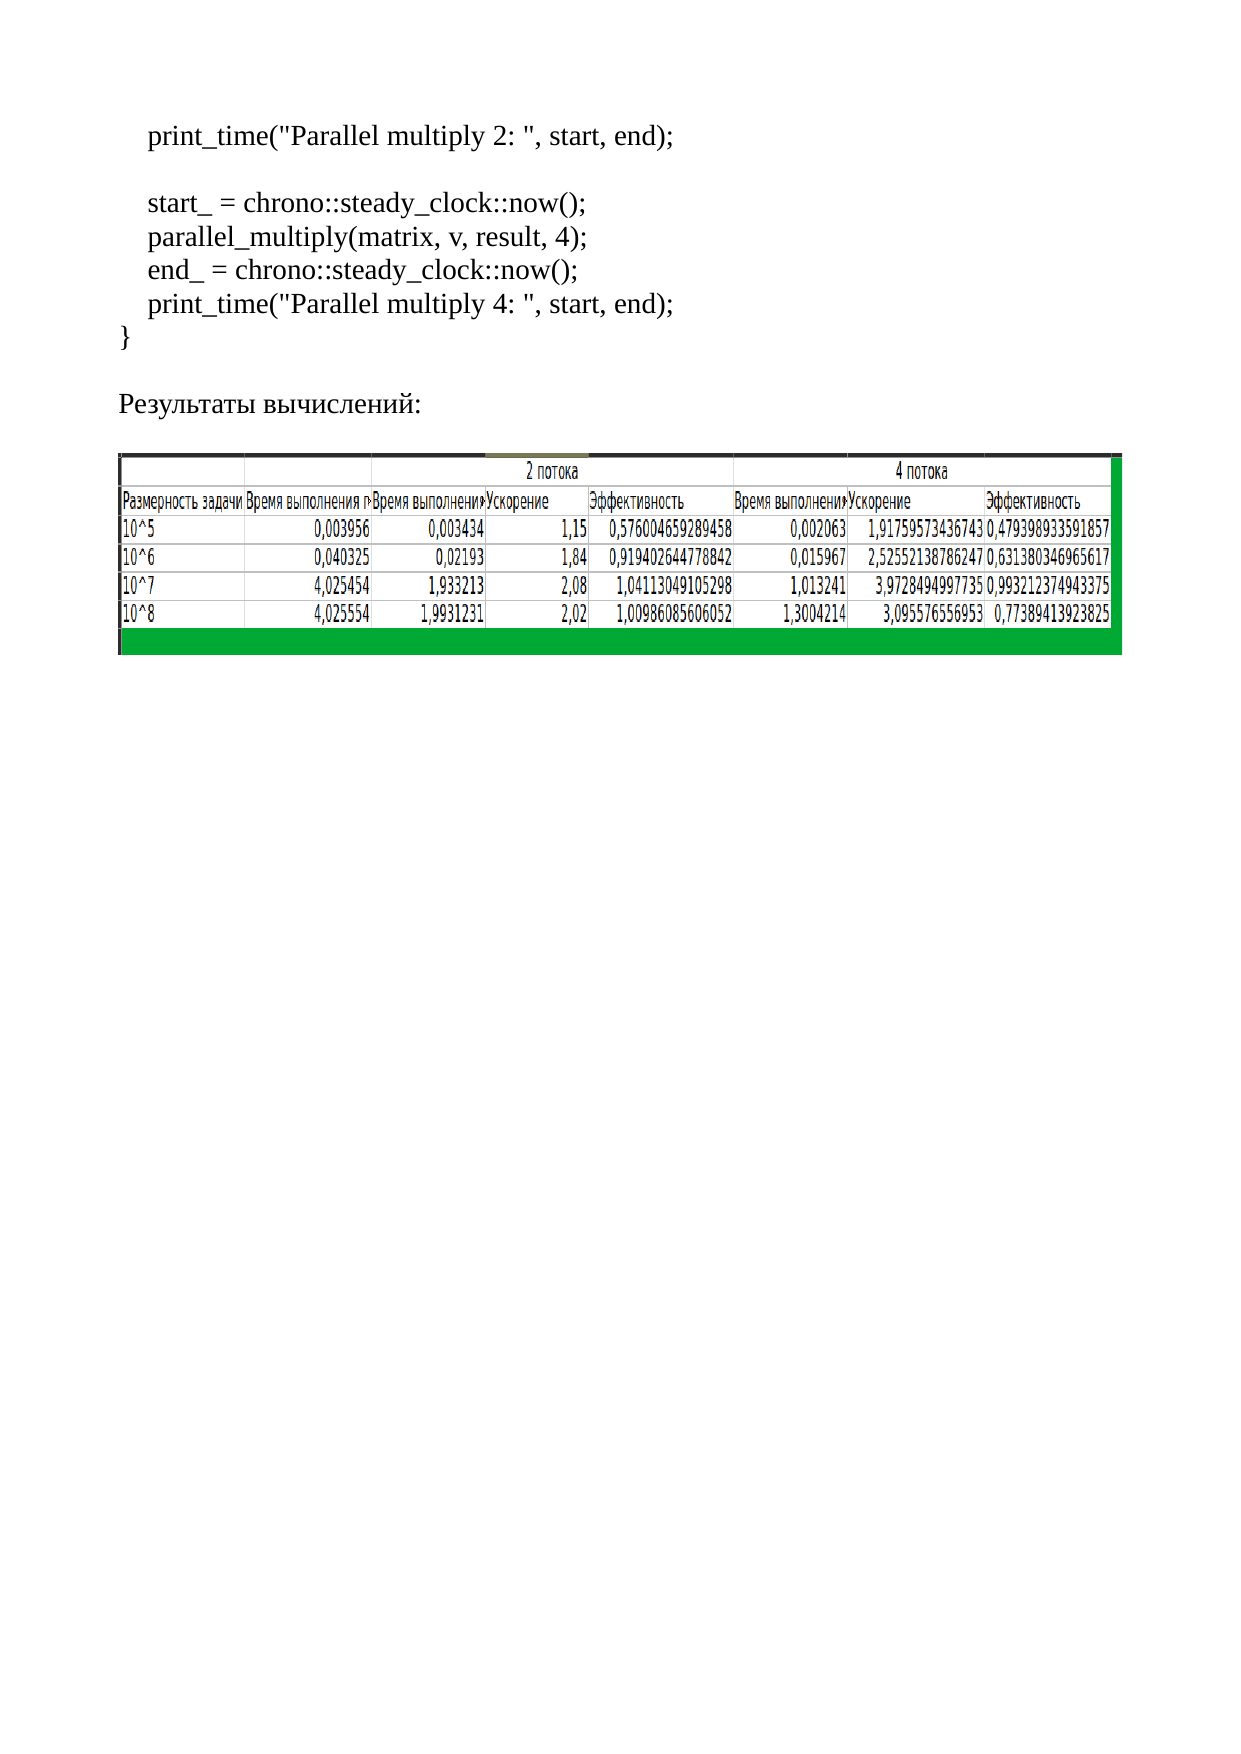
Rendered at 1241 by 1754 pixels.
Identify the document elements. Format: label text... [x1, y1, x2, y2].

text start_ = chrono::steady_clock::now(); [118, 185, 1122, 219]
picture [118, 453, 1123, 655]
text } [118, 319, 1122, 353]
text end_ = chrono::steady_clock::now(); [118, 252, 1122, 286]
text print_time("Parallel multiply 2: ", start, end); [118, 118, 1122, 152]
text print_time("Parallel multiply 4: ", start, end); [118, 286, 1122, 319]
text Результаты вычислений: [118, 386, 1122, 420]
text parallel_multiply(matrix, v, result, 4); [118, 219, 1122, 252]
